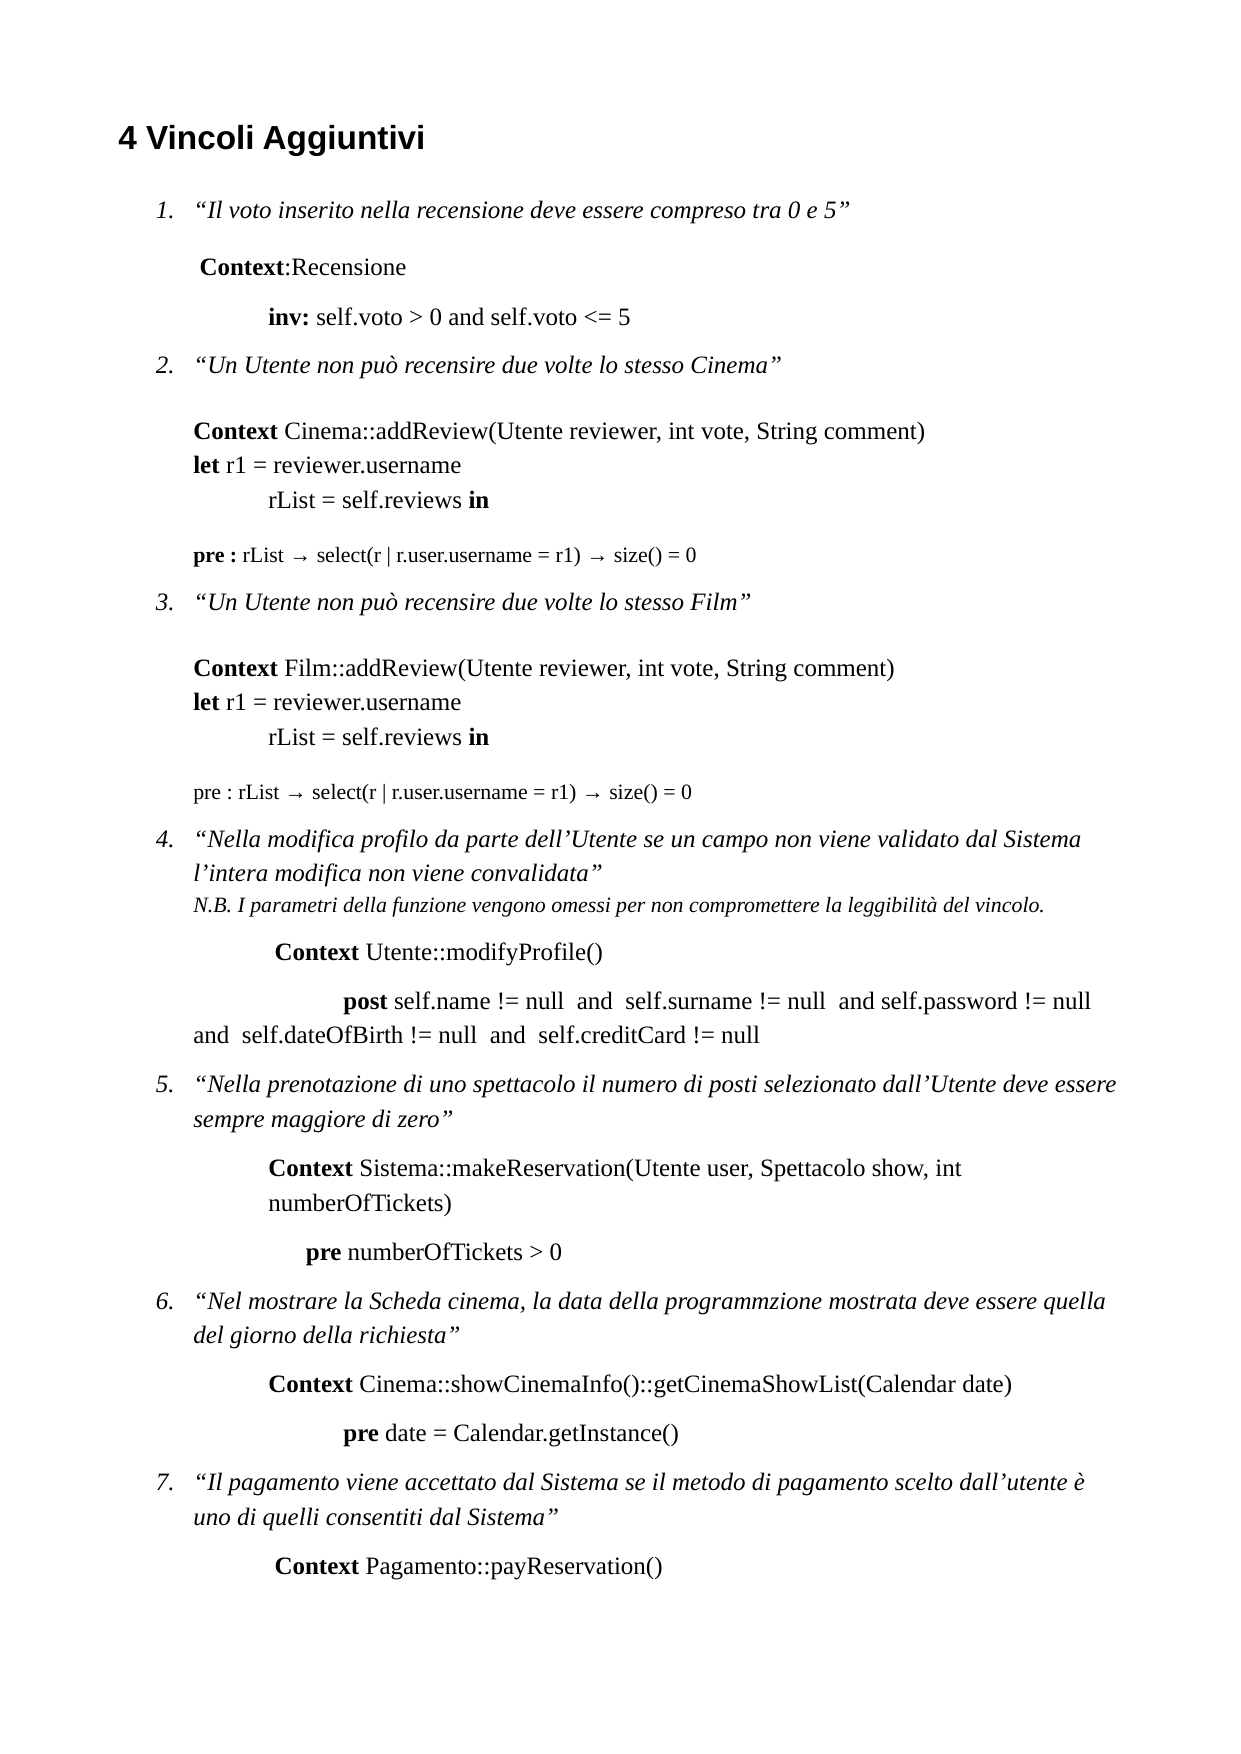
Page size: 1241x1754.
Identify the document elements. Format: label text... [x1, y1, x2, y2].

list post self.name != null and self.surname != null and self.password != null and self.dateOfBirth != null and self.creditCard != null [156, 986, 1122, 1049]
list Context Sistema::makeReservation(Utente user, Spettacolo show, int numberOfTickets) [231, 1153, 1122, 1216]
list Context Cinema::addReview(Utente reviewer, int vote, String comment) [156, 385, 1122, 445]
list “Nel mostrare la Scheda cinema, la data della programmzione mostrata deve essere quella del giorno della richiesta” [156, 1286, 1122, 1349]
text Context:Recensione [118, 252, 1122, 281]
list “Un Utente non può recensire due volte lo stesso Film” [156, 587, 1122, 616]
subtitle 4 Vincoli Aggiuntivi [118, 118, 1122, 157]
list let r1 = reviewer.username [156, 687, 1122, 716]
list let r1 = reviewer.username [156, 451, 1122, 479]
list Context Pagamento::payReservation() [156, 1551, 1122, 1580]
list pre : rList → select(r | r.user.username = r1) → size() = 0 [156, 542, 1122, 568]
list pre numberOfTickets > 0 [268, 1237, 1122, 1265]
text inv: self.voto > 0 and self.voto <= 5 [118, 302, 1122, 330]
list “Nella prenotazione di uno spettacolo il numero di posti selezionato dall’Utente deve essere sempre maggiore di zero” [156, 1069, 1122, 1133]
list Context Film::addReview(Utente reviewer, int vote, String comment) [156, 622, 1122, 681]
list “Il voto inserito nella recensione deve essere compreso tra 0 e 5” [156, 195, 1122, 252]
list rList = self.reviews in [156, 485, 1122, 514]
list pre : rList → select(r | r.user.username = r1) → size() = 0 [156, 779, 1122, 804]
list “Il pagamento viene accettato dal Sistema se il metodo di pagamento scelto dall’utente è uno di quelli consentiti dal Sistema” [156, 1467, 1122, 1531]
list rList = self.reviews in [156, 722, 1122, 750]
list “Nella modifica profilo da parte dell’Utente se un campo non viene validato dal Sistema l’intera modifica non viene convalidata” N.B. I parametri della funzione vengono omessi per non compromettere la leggibilità del vincolo. [156, 824, 1122, 917]
text Context Cinema::showCinemaInfo()::getCinemaShowList(Calendar date) [118, 1369, 1122, 1398]
list “Un Utente non può recensire due volte lo stesso Cinema” [156, 351, 1122, 379]
text pre date = Calendar.getInstance() [118, 1418, 1122, 1447]
list Context Utente::modifyProfile() [156, 937, 1122, 966]
